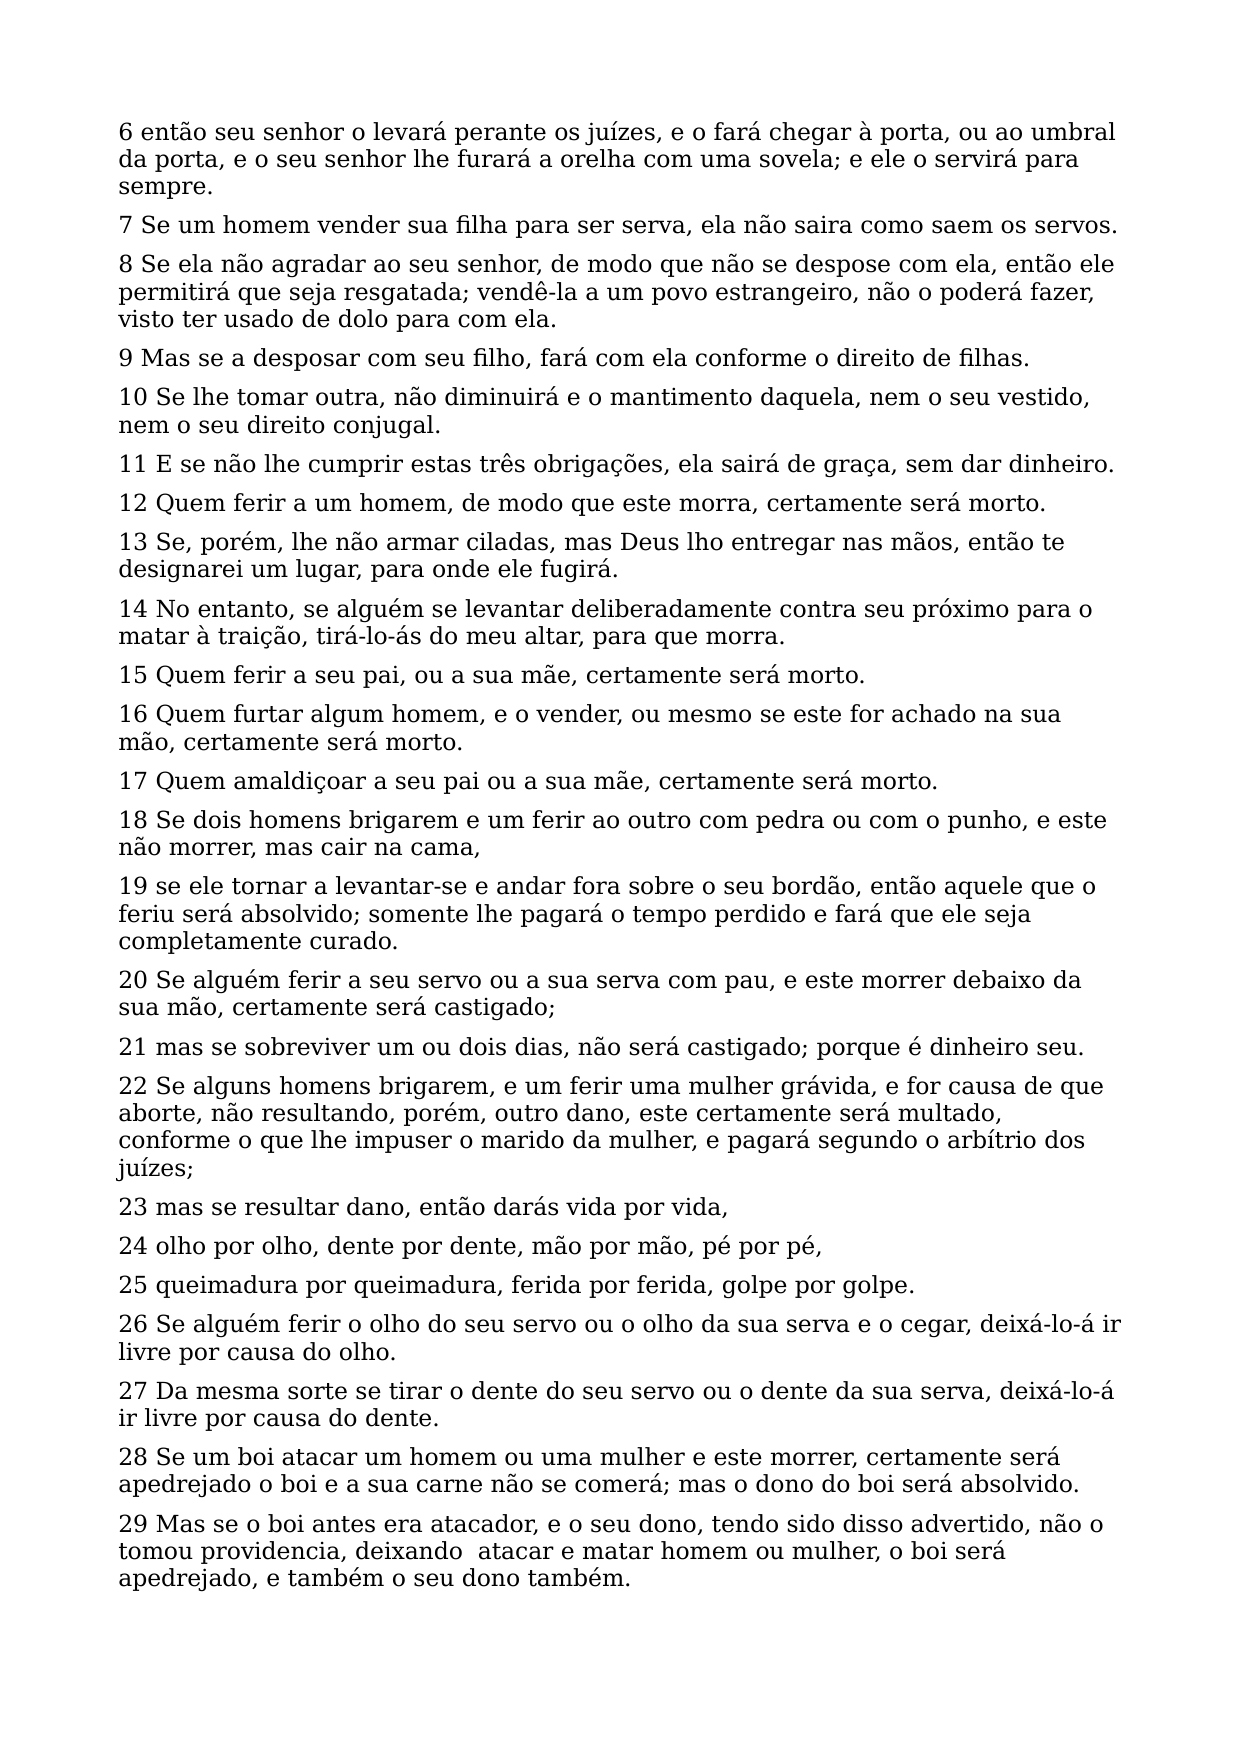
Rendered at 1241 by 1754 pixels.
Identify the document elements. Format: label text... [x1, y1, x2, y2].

text 15 Quem ferir a seu pai, ou a sua mãe, certamente será morto. [118, 662, 1122, 689]
text 24 olho por olho, dente por dente, mão por mão, pé por pé, [118, 1232, 1122, 1260]
text 7 Se um homem vender sua filha para ser serva, ela não saira como saem os servos. [118, 212, 1122, 239]
text 21 mas se sobreviver um ou dois dias, não será castigado; porque é dinheiro seu. [118, 1033, 1122, 1060]
text 28 Se um boi atacar um homem ou uma mulher e este morrer, certamente será apedrejado o boi e a sua carne não se comerá; mas o dono do boi será absolvido. [118, 1444, 1122, 1498]
text 11 E se não lhe cumprir estas três obrigações, ela sairá de graça, sem dar dinheiro. [118, 450, 1122, 478]
text 19 se ele tornar a levantar-se e andar fora sobre o seu bordão, então aquele que o feriu será absolvido; somente lhe pagará o tempo perdido e fará que ele seja completamente curado. [118, 873, 1122, 955]
text 12 Quem ferir a um homem, de modo que este morra, certamente será morto. [118, 489, 1122, 517]
text 8 Se ela não agradar ao seu senhor, de modo que não se despose com ela, então ele permitirá que seja resgatada; vendê-la a um povo estrangeiro, não o poderá fazer, visto ter usado de dolo para com ela. [118, 251, 1122, 333]
text 17 Quem amaldiçoar a seu pai ou a sua mãe, certamente será morto. [118, 767, 1122, 794]
text 27 Da mesma sorte se tirar o dente do seu servo ou o dente da sua serva, deixá-lo-á ir livre por causa do dente. [118, 1377, 1122, 1432]
text 6 então seu senhor o levará perante os juízes, e o fará chegar à porta, ou ao umbral da porta, e o seu senhor lhe furará a orelha com uma sovela; e ele o servirá para sempre. [118, 118, 1122, 200]
text 10 Se lhe tomar outra, não diminuirá e o mantimento daquela, nem o seu vestido, nem o seu direito conjugal. [118, 384, 1122, 438]
text 23 mas se resultar dano, então darás vida por vida, [118, 1193, 1122, 1221]
text 18 Se dois homens brigarem e um ferir ao outro com pedra ou com o punho, e este não morrer, mas cair na cama, [118, 806, 1122, 861]
text 22 Se alguns homens brigarem, e um ferir uma mulher grávida, e for causa de que aborte, não resultando, porém, outro dano, este certamente será multado, conforme o que lhe impuser o marido da mulher, e pagará segundo o arbítrio dos juízes; [118, 1072, 1122, 1181]
text 25 queimadura por queimadura, ferida por ferida, golpe por golpe. [118, 1272, 1122, 1299]
text 29 Mas se o boi antes era atacador, e o seu dono, tendo sido disso advertido, não o tomou providencia, deixando atacar e matar homem ou mulher, o boi será apedrejado, e também o seu dono também. [118, 1510, 1122, 1592]
text 26 Se alguém ferir o olho do seu servo ou o olho da sua serva e o cegar, deixá-lo-á ir livre por causa do olho. [118, 1311, 1122, 1365]
text 13 Se, porém, lhe não armar ciladas, mas Deus lho entregar nas mãos, então te designarei um lugar, para onde ele fugirá. [118, 529, 1122, 583]
text 9 Mas se a desposar com seu filho, fará com ela conforme o direito de filhas. [118, 345, 1122, 372]
text 16 Quem furtar algum homem, e o vender, ou mesmo se este for achado na sua mão, certamente será morto. [118, 701, 1122, 755]
text 14 No entanto, se alguém se levantar deliberadamente contra seu próximo para o matar à traição, tirá-lo-ás do meu altar, para que morra. [118, 595, 1122, 650]
text 20 Se alguém ferir a seu servo ou a sua serva com pau, e este morrer debaixo da sua mão, certamente será castigado; [118, 967, 1122, 1021]
